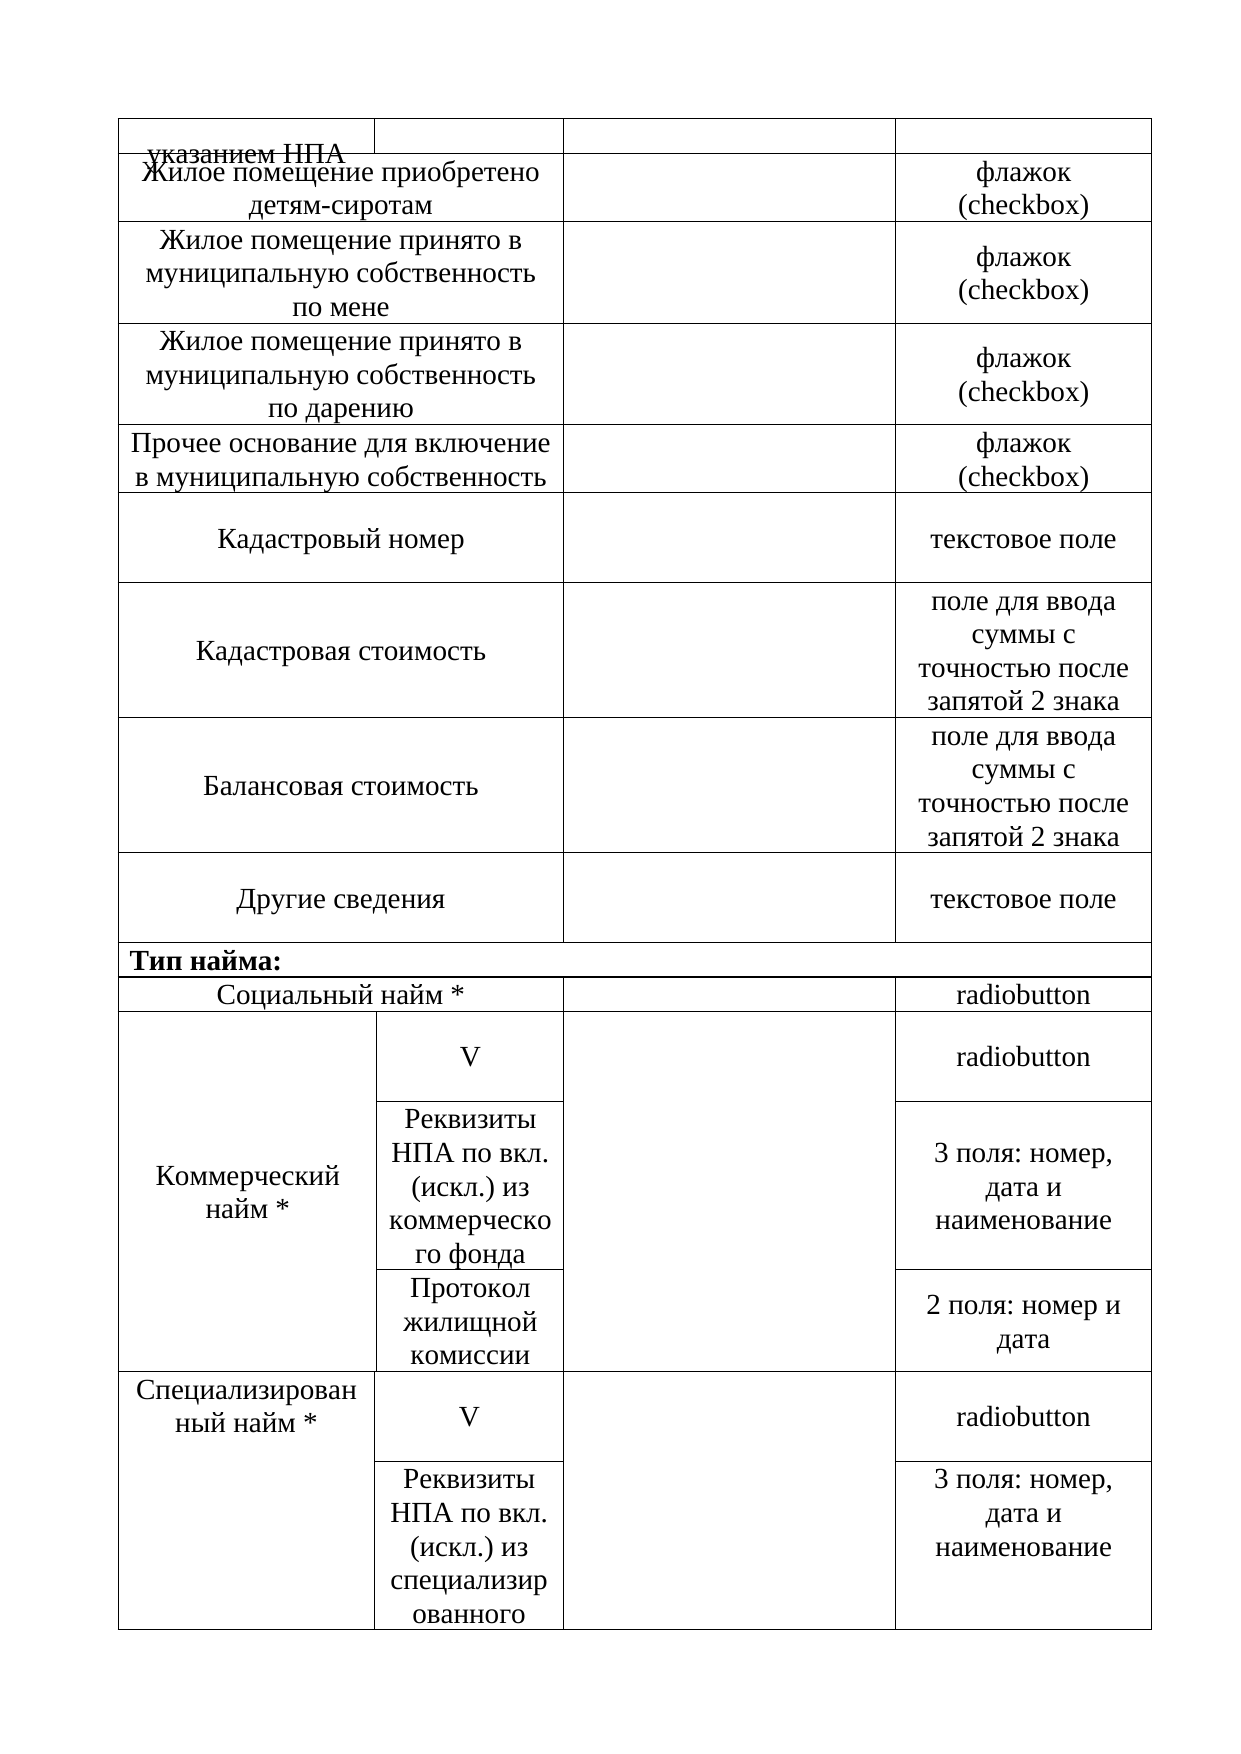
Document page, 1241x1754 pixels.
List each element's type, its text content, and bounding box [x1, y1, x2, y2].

table_cell поле для ввода суммы с точностью после запятой 2 знака [896, 583, 1151, 717]
table_cell флажок (checkbox) [896, 324, 1151, 424]
table_cell Социальный найм * [119, 978, 563, 1011]
table_cell Реквизиты НПА по вкл. (искл.) из специализированного [375, 1462, 563, 1629]
table_cell [896, 119, 1151, 153]
table_cell флажок (checkbox) [896, 222, 1151, 322]
table_cell [564, 324, 895, 424]
table_cell 3 поля: номер, дата и наименование [896, 1462, 1151, 1629]
table_cell Коммерческий найм * [119, 1012, 376, 1371]
table_cell [564, 119, 895, 153]
table_cell текстовое поле [896, 853, 1151, 942]
table_cell [564, 222, 895, 322]
table_cell radiobutton [896, 978, 1151, 1011]
table_cell Жилое помещение приобретено детям-сиротам [119, 154, 563, 221]
table_cell V [375, 1372, 563, 1461]
table_cell Тип найма: [119, 943, 1151, 976]
table_cell флажок (checkbox) [896, 425, 1151, 492]
table_cell [375, 119, 563, 153]
table_cell [564, 1012, 895, 1371]
table_cell Реквизиты НПА по вкл. (искл.) из коммерческого фонда [377, 1102, 563, 1269]
table_cell [564, 1372, 895, 1629]
table_cell Жилое помещение принято в муниципальную собственность по дарению [119, 324, 563, 424]
table_cell Сведения об установленных в отношении муниципального движимого имущества ограничениях (обременениях) с указанием НПА [119, 119, 374, 153]
table_cell [564, 978, 895, 1011]
table_cell Балансовая стоимость [119, 718, 563, 852]
table_cell флажок (checkbox) [896, 154, 1151, 221]
table_cell Другие сведения [119, 853, 563, 942]
table_cell текстовое поле [896, 493, 1151, 582]
table_cell 3 поля: номер, дата и наименование [896, 1102, 1151, 1269]
table_cell radiobutton [896, 1012, 1151, 1101]
table_cell Жилое помещение принято в муниципальную собственность по мене [119, 222, 563, 322]
table_cell [564, 853, 895, 942]
table_cell 2 поля: номер и дата [896, 1270, 1151, 1371]
table_cell поле для ввода суммы с точностью после запятой 2 знака [896, 718, 1151, 852]
table_cell radiobutton [896, 1372, 1151, 1461]
table_cell Специализированный найм * [119, 1372, 374, 1629]
table_cell [564, 718, 895, 852]
table_cell V [377, 1012, 563, 1101]
table_cell [564, 154, 895, 221]
table_cell [564, 493, 895, 582]
table_cell [564, 583, 895, 717]
table_cell Прочее основание для включение в муниципальную собственность [119, 425, 563, 492]
table_cell [564, 425, 895, 492]
table_cell Кадастровая стоимость [119, 583, 563, 717]
table_cell Протокол жилищной комиссии [377, 1270, 563, 1371]
table_cell Кадастровый номер [119, 493, 563, 582]
